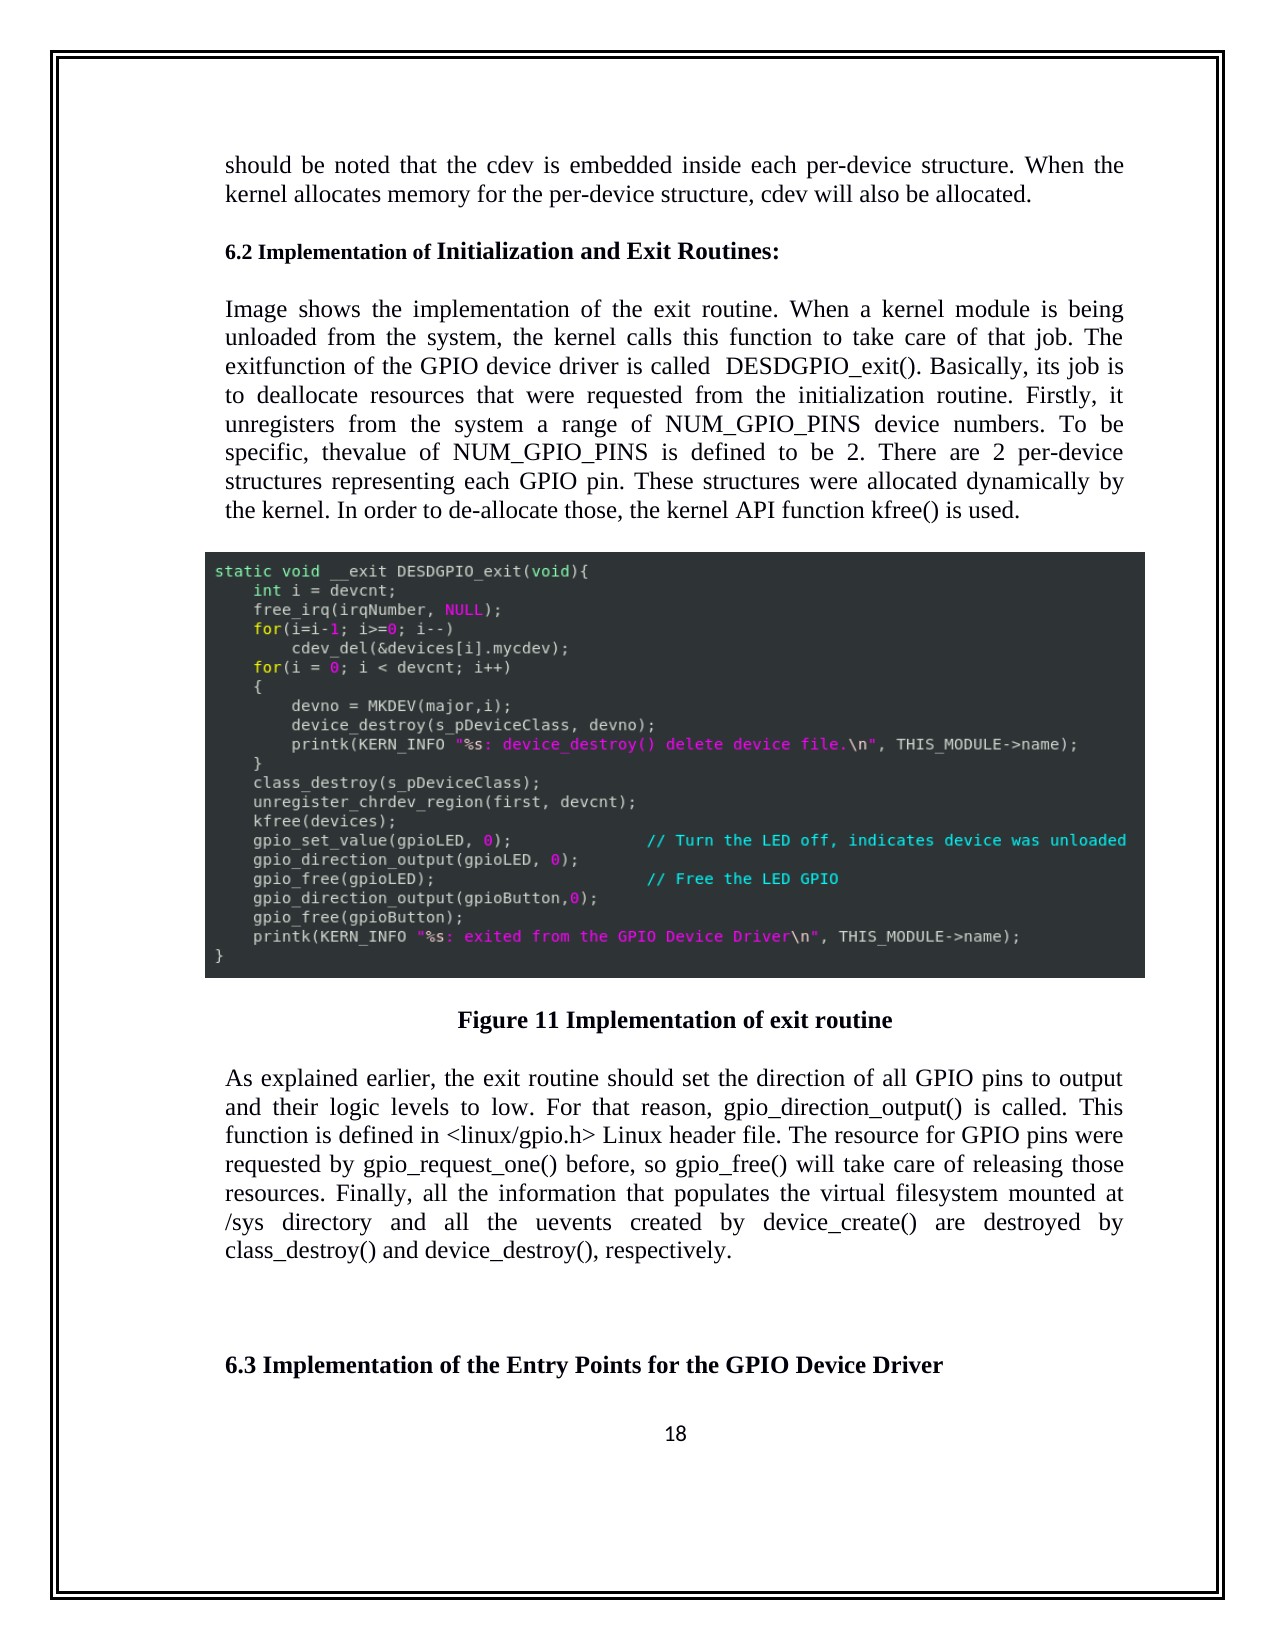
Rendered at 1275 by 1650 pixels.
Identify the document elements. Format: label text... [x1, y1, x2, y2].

text Image shows the implementation of the exit routine. When a kernel module is being unloaded from the system, the kernel calls this function to take care of that job. The exitfunction of the GPIO device driver is called DESDGPIO_exit(). Basically, its job is to deallocate resources that were requested from the initialization routine. Firstly, it unregisters from the system a range of NUM_GPIO_PINS device numbers. To be specific, thevalue of NUM_GPIO_PINS is defined to be 2. There are 2 per-device structures representing each GPIO pin. These structures were allocated dynamically by the kernel. In order to de-allocate those, the kernel API function kfree() is used. [225, 294, 1125, 524]
text should be noted that the cdev is embedded inside each per-device structure. When the kernel allocates memory for the per-device structure, cdev will also be allocated. [225, 150, 1125, 207]
text 6.3 Implementation of the Entry Points for the GPIO Device Driver [225, 1350, 1125, 1379]
text As explained earlier, the exit routine should set the direction of all GPIO pins to output and their logic levels to low. For that reason, gpio_direction_output() is called. This function is defined in <linux/gpio.h> Linux header file. The resource for GPIO pins were requested by gpio_request_one() before, so gpio_free() will take care of releasing those resources. Finally, all the information that populates the virtual filesystem mounted at /sys directory and all the uevents created by device_create() are destroyed by class_destroy() and device_destroy(), respectively. [225, 1063, 1125, 1264]
picture [205, 552, 1145, 978]
text Figure 11 Implementation of exit routine [225, 1005, 1125, 1034]
text 6.2 Implementation of Initialization and Exit Routines: [225, 236, 1125, 265]
